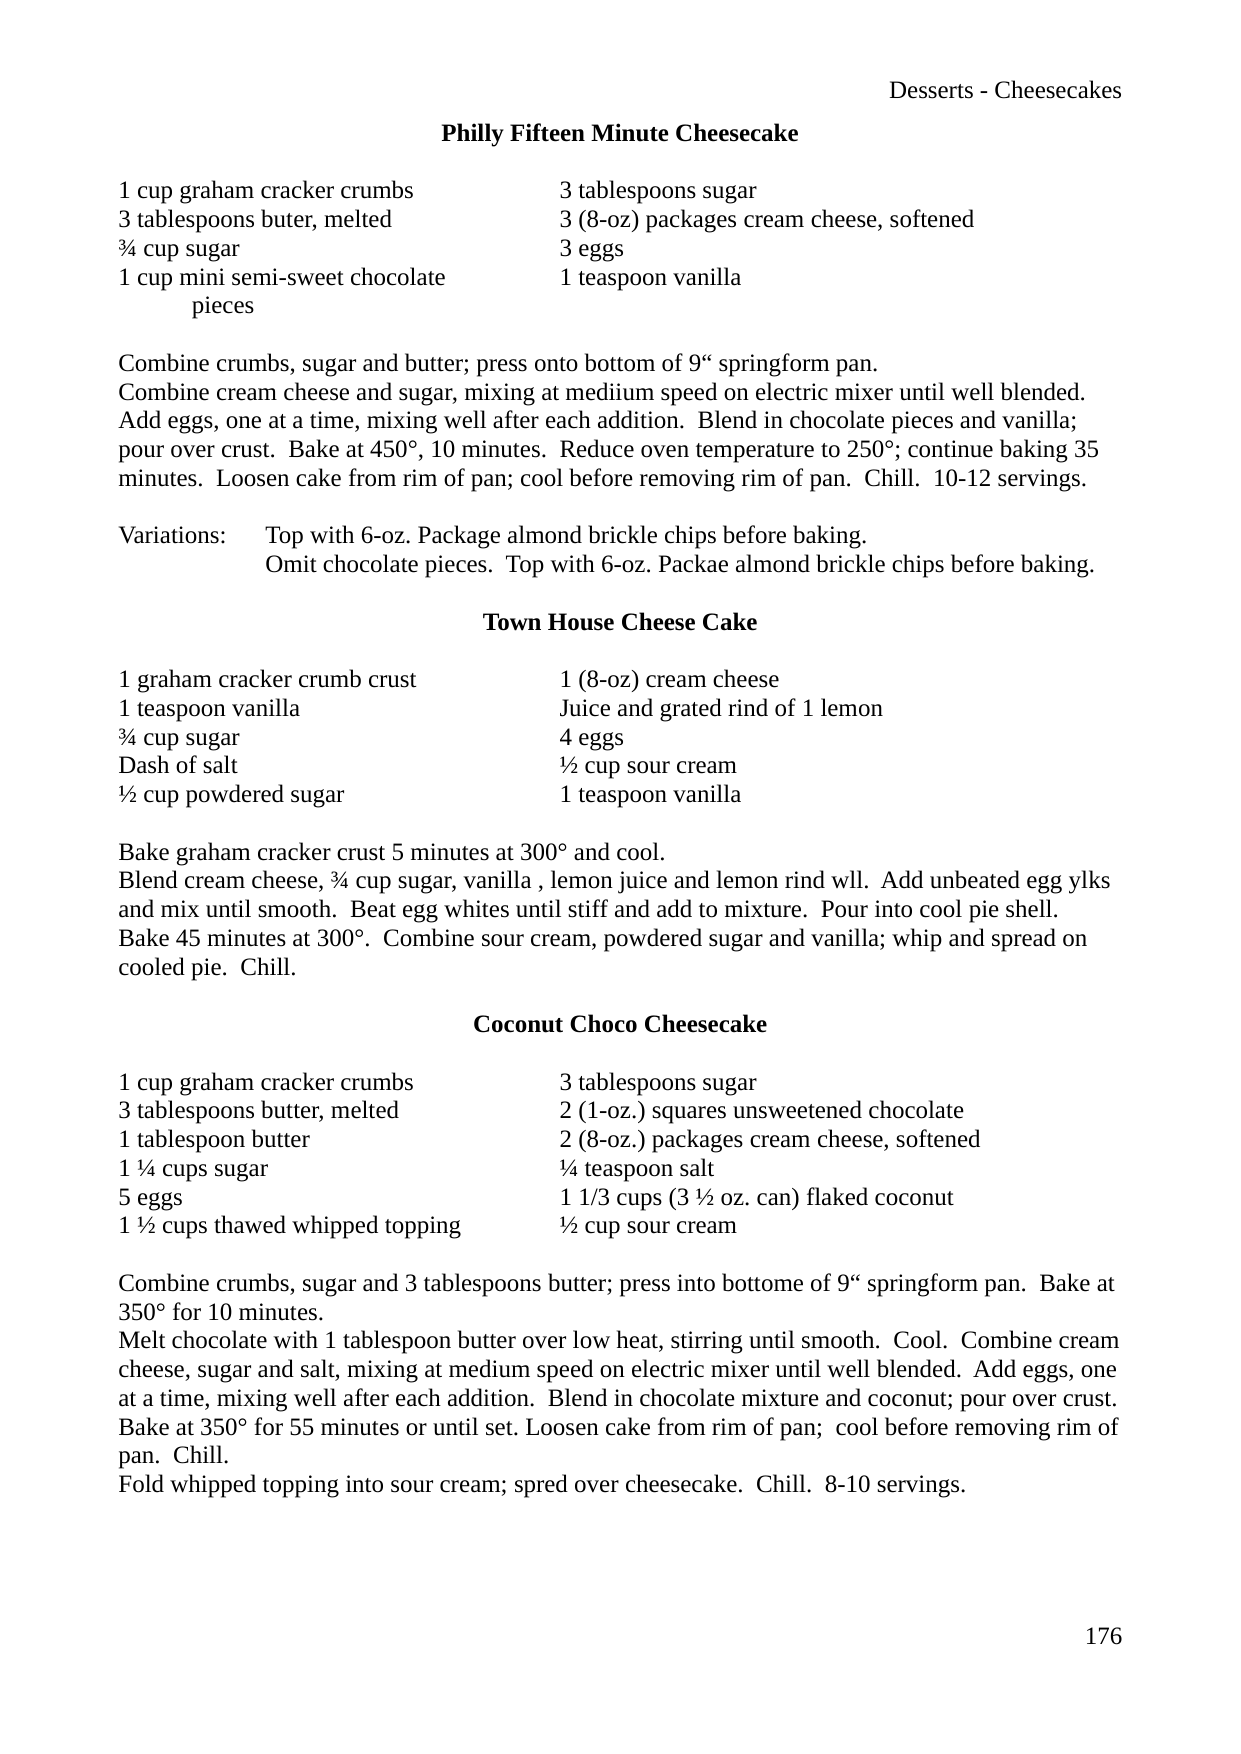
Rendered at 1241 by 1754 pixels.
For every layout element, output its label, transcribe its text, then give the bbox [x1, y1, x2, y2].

text 1 teaspoon vanilla Juice and grated rind of 1 lemon [118, 693, 1122, 722]
text Combine crumbs, sugar and butter; press onto bottom of 9“ springform pan. [118, 348, 1122, 377]
text 3 tablespoons buter, melted 3 (8-oz) packages cream cheese, softened [118, 204, 1122, 233]
text Philly Fifteen Minute Cheesecake [118, 118, 1122, 147]
text 1 graham cracker crumb crust 1 (8-oz) cream cheese [118, 664, 1122, 693]
text 1 ½ cups thawed whipped topping ½ cup sour cream [118, 1211, 1122, 1239]
text 1 cup mini semi-sweet chocolate 1 teaspoon vanilla [118, 262, 1122, 291]
text Dash of salt ½ cup sour cream [118, 751, 1122, 779]
text Melt chocolate with 1 tablespoon butter over low heat, stirring until smooth. Cool. Combine cream cheese, sugar and salt, mixing at medium speed on electric mixer until well blended. Add eggs, one at a time, mixing well after each addition. Blend in chocolate mixture and coconut; pour over crust. Bake at 350° for 55 minutes or until set. Loosen cake from rim of pan; cool before removing rim of pan. Chill. [118, 1326, 1122, 1469]
text 1 tablespoon butter 2 (8-oz.) packages cream cheese, softened [118, 1124, 1122, 1153]
text Fold whipped topping into sour cream; spred over cheesecake. Chill. 8-10 servings. [118, 1469, 1122, 1498]
text Combine cream cheese and sugar, mixing at mediium speed on electric mixer until well blended. Add eggs, one at a time, mixing well after each addition. Blend in chocolate pieces and vanilla; pour over crust. Bake at 450°, 10 minutes. Reduce oven temperature to 250°; continue baking 35 minutes. Loosen cake from rim of pan; cool before removing rim of pan. Chill. 10-12 servings. [118, 377, 1122, 492]
text ¾ cup sugar 4 eggs [118, 722, 1122, 751]
text 1 cup graham cracker crumbs 3 tablespoons sugar [118, 1067, 1122, 1096]
text Omit chocolate pieces. Top with 6-oz. Packae almond brickle chips before baking. [118, 549, 1122, 578]
text Variations: Top with 6-oz. Package almond brickle chips before baking. [118, 521, 1122, 549]
text Blend cream cheese, ¾ cup sugar, vanilla , lemon juice and lemon rind wll. Add unbeated egg ylks and mix until smooth. Beat egg whites until stiff and add to mixture. Pour into cool pie shell. Bake 45 minutes at 300°. Combine sour cream, powdered sugar and vanilla; whip and spread on cooled pie. Chill. [118, 866, 1122, 981]
text ½ cup powdered sugar 1 teaspoon vanilla [118, 779, 1122, 808]
text 5 eggs 1 1/3 cups (3 ½ oz. can) flaked coconut [118, 1182, 1122, 1211]
text Town House Cheese Cake [118, 607, 1122, 636]
text pieces [118, 291, 1122, 319]
text Bake graham cracker crust 5 minutes at 300° and cool. [118, 837, 1122, 866]
text 1 cup graham cracker crumbs 3 tablespoons sugar [118, 176, 1122, 204]
text ¾ cup sugar 3 eggs [118, 233, 1122, 262]
text Coconut Choco Cheesecake [118, 1009, 1122, 1038]
text Combine crumbs, sugar and 3 tablespoons butter; press into bottome of 9“ springform pan. Bake at 350° for 10 minutes. [118, 1268, 1122, 1326]
text 3 tablespoons butter, melted 2 (1-oz.) squares unsweetened chocolate [118, 1096, 1122, 1124]
text 1 ¼ cups sugar ¼ teaspoon salt [118, 1153, 1122, 1182]
